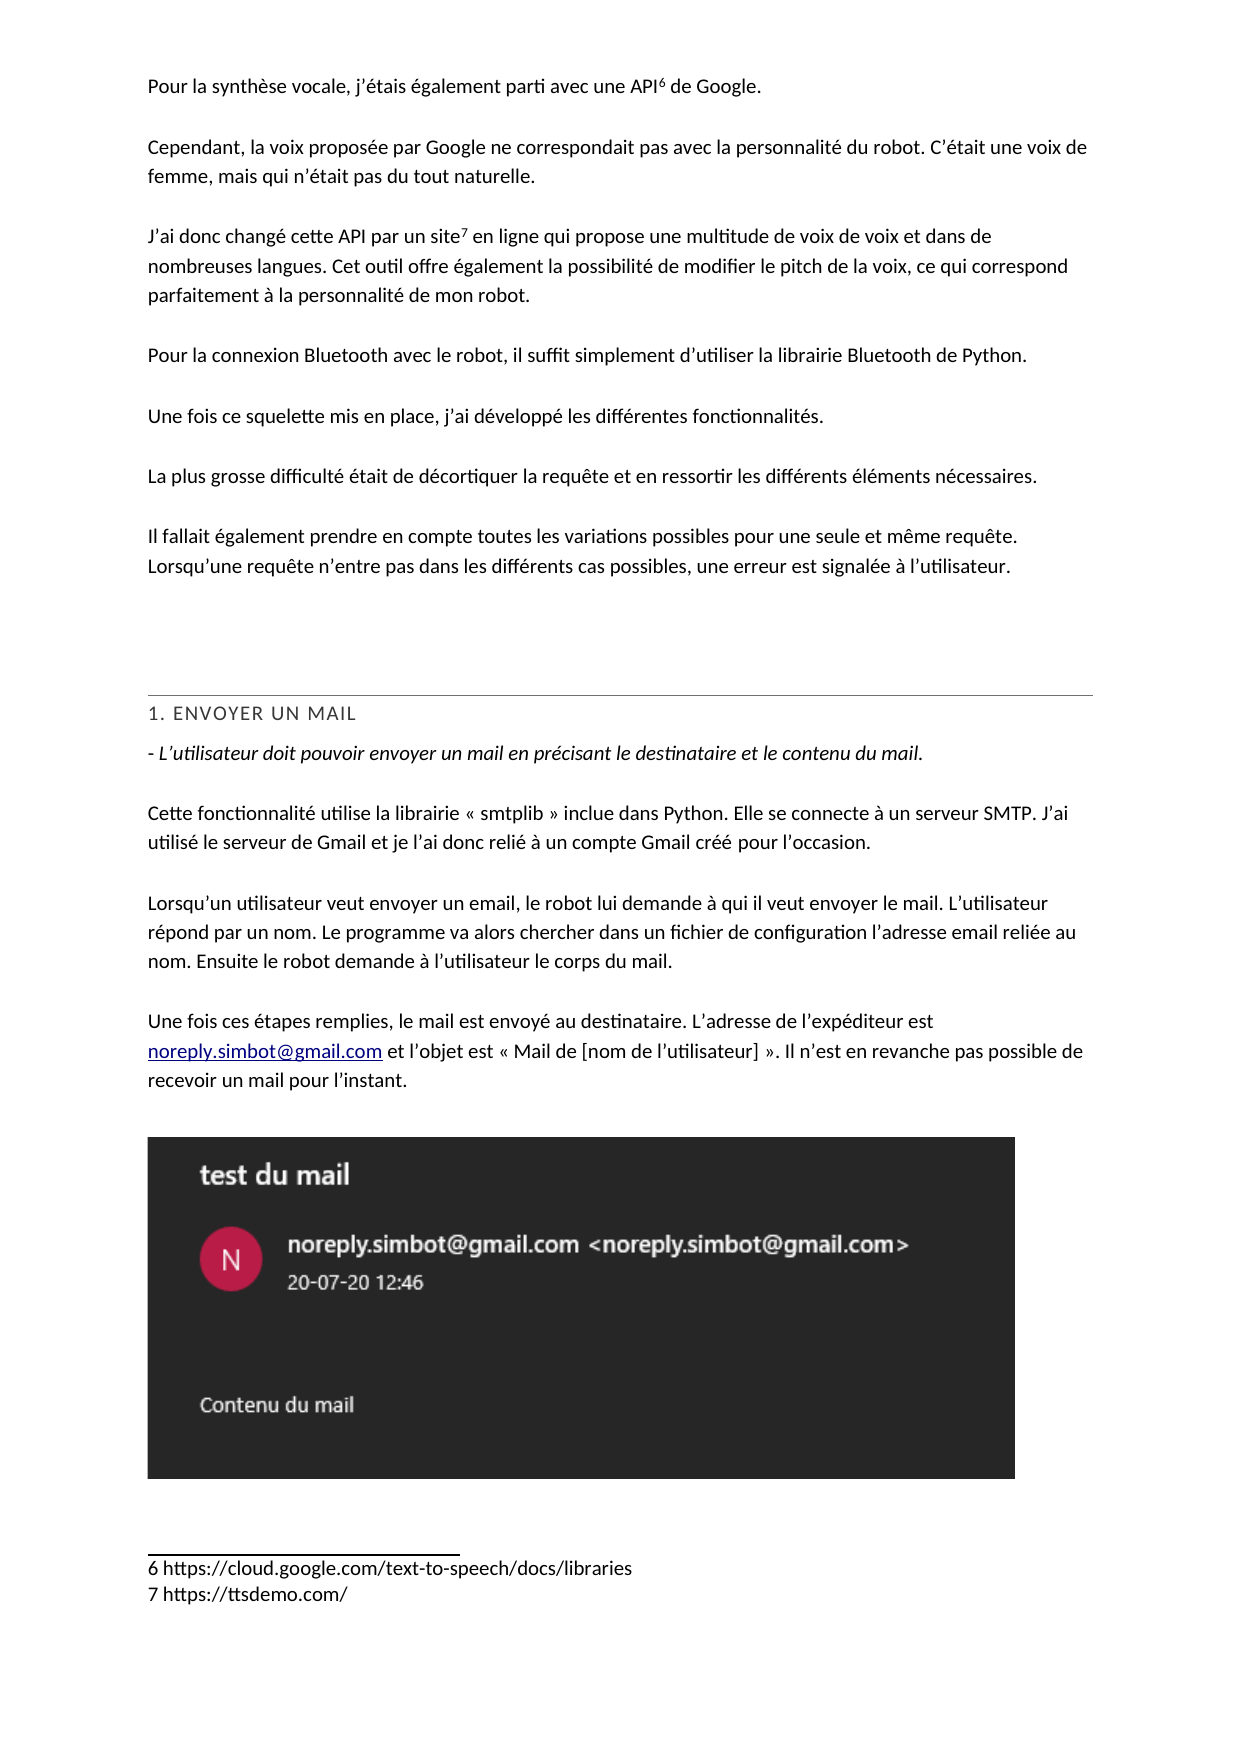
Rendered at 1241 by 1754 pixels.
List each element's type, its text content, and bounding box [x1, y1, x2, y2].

text Pour la synthèse vocale, j’étais également parti avec une API de Google. [148, 74, 1093, 99]
text Cette fonctionnalité utilise la librairie « smtplib » inclue dans Python. Elle se connecte à un serveur SMTP. J’ai utilisé le serveur de Gmail et je l’ai donc relié à un compte Gmail créé pour l’occasion. [148, 800, 1093, 855]
text Une fois ce squelette mis en place, j’ai développé les différentes fonctionnalités. [148, 403, 1093, 428]
text https://cloud.google.com/text-to-speech/docs/libraries [148, 1556, 1093, 1581]
text J’ai donc changé cette API par un site en ligne qui propose une multitude de voix de voix et dans de nombreuses langues. Cet outil offre également la possibilité de modifier le pitch de la voix, ce qui correspond parfaitement à la personnalité de mon robot. [148, 224, 1093, 307]
text Lorsqu’un utilisateur veut envoyer un email, le robot lui demande à qui il veut envoyer le mail. L’utilisateur répond par un nom. Le programme va alors chercher dans un fichier de configuration l’adresse email reliée au nom. Ensuite le robot demande à l’utilisateur le corps du mail. [148, 890, 1093, 974]
text Pour la connexion Bluetooth avec le robot, il suffit simplement d’utiliser la librairie Bluetooth de Python. [148, 342, 1093, 368]
text Cependant, la voix proposée par Google ne correspondait pas avec la personnalité du robot. C’était une voix de femme, mais qui n’était pas du tout naturelle. [148, 134, 1093, 189]
text La plus grosse difficulté était de décortiquer la requête et en ressortir les différents éléments nécessaires. [148, 463, 1093, 489]
text https://ttsdemo.com/ [148, 1581, 1093, 1606]
text - L’utilisateur doit pouvoir envoyer un mail en précisant le destinataire et le contenu du mail. [148, 740, 1093, 765]
subtitle 1. Envoyer un mail [148, 696, 1093, 726]
text Il fallait également prendre en compte toutes les variations possibles pour une seule et même requête. Lorsqu’une requête n’entre pas dans les différents cas possibles, une erreur est signalée à l’utilisateur. [148, 524, 1093, 578]
text Une fois ces étapes remplies, le mail est envoyé au destinataire. L’adresse de l’expéditeur est noreply.simbot@gmail.com et l’objet est « Mail de [nom de l’utilisateur] ». Il n’est en revanche pas possible de recevoir un mail pour l’instant. [148, 1009, 1093, 1092]
